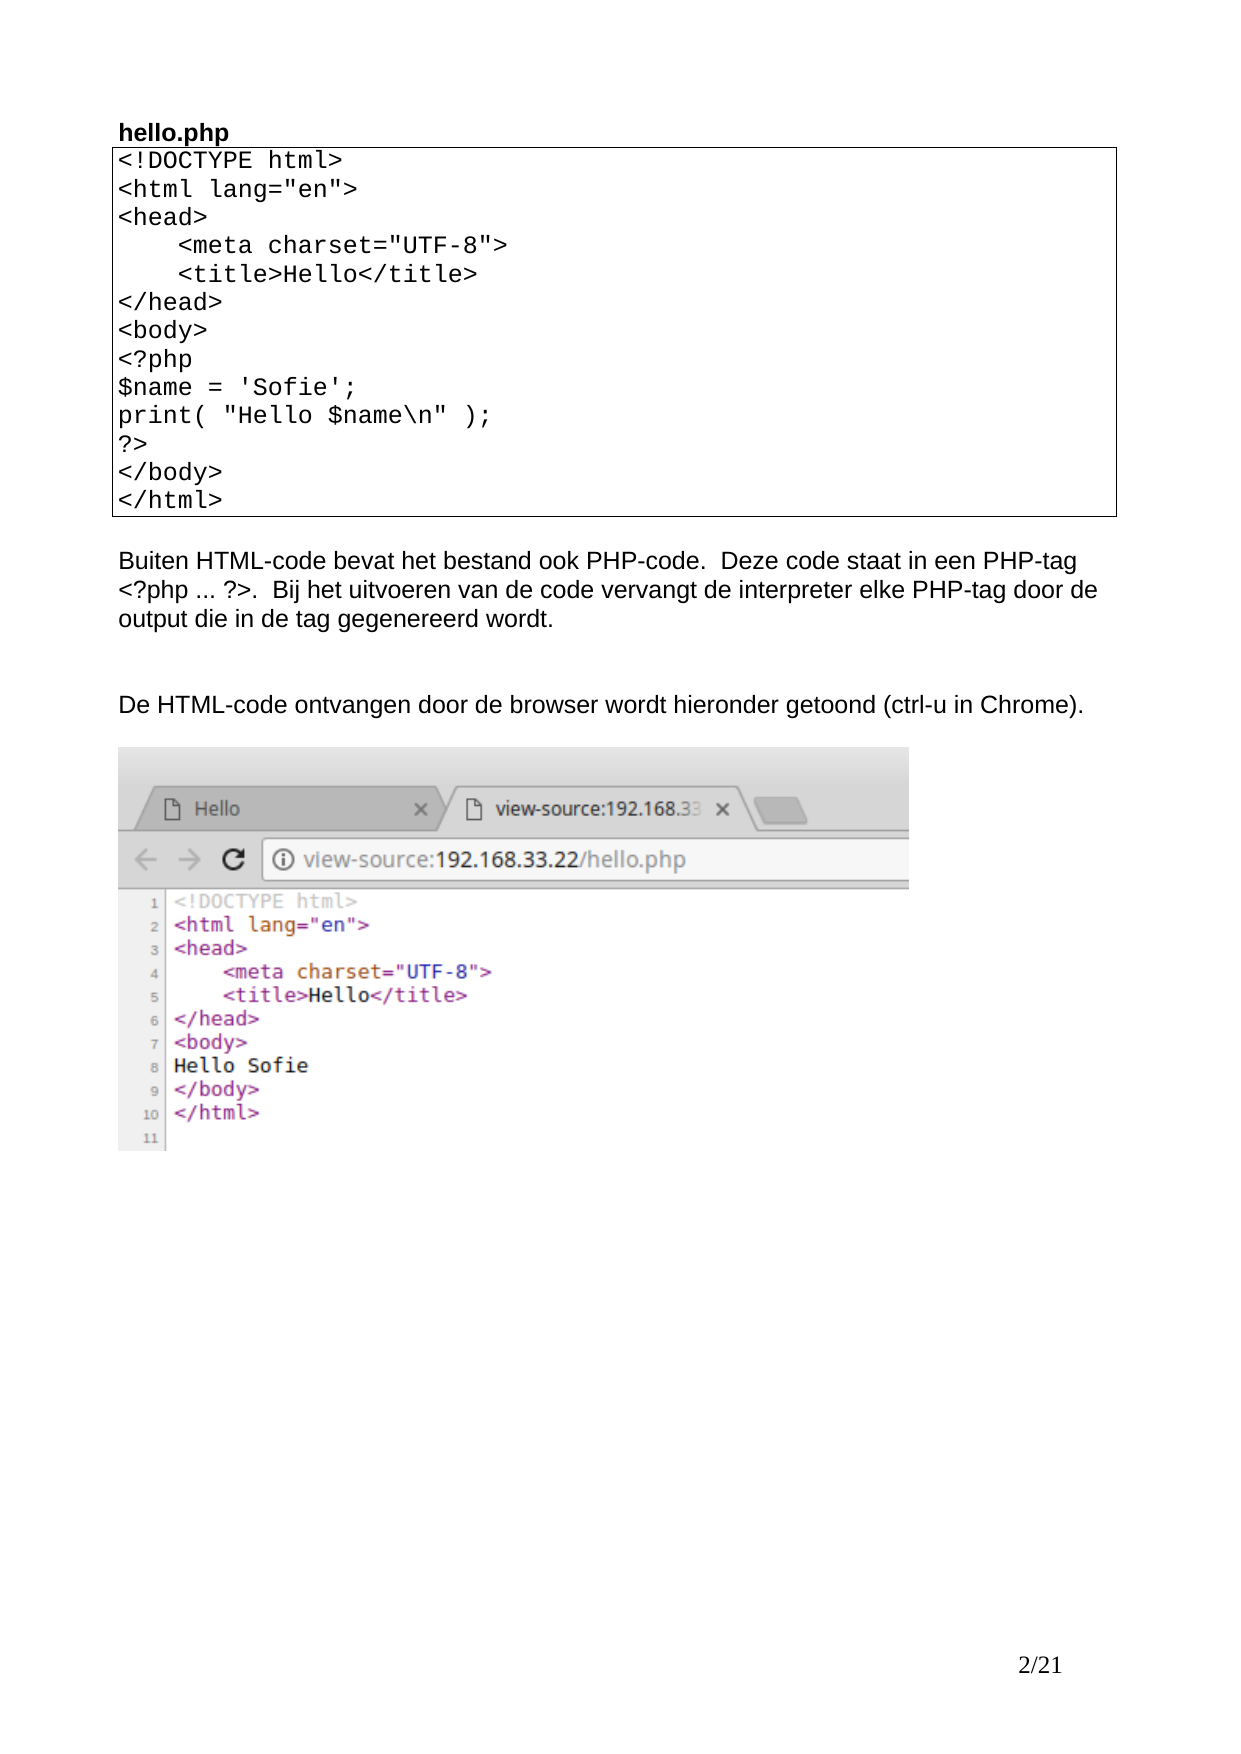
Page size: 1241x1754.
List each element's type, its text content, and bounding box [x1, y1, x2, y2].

text hello.php [118, 118, 1122, 147]
text <?php ... ?>. Bij het uitvoeren van de code vervangt de interpreter elke PHP-tag door de output die in de tag gegenereerd wordt. [118, 575, 1122, 632]
text Buiten HTML-code bevat het bestand ook PHP-code. Deze code staat in een PHP-tag [118, 546, 1122, 575]
text De HTML-code ontvangen door de browser wordt hieronder getoond (ctrl-u in Chrome). [118, 690, 1122, 718]
table_header <!DOCTYPE html> <html lang="en"> <head> <meta charset="UTF-8"> <title>Hello</title> </head> <body> <?php $name = 'Sofie'; print( "Hello $name\n" ); ?> </body> </html> [113, 148, 1116, 516]
picture [118, 747, 909, 1151]
